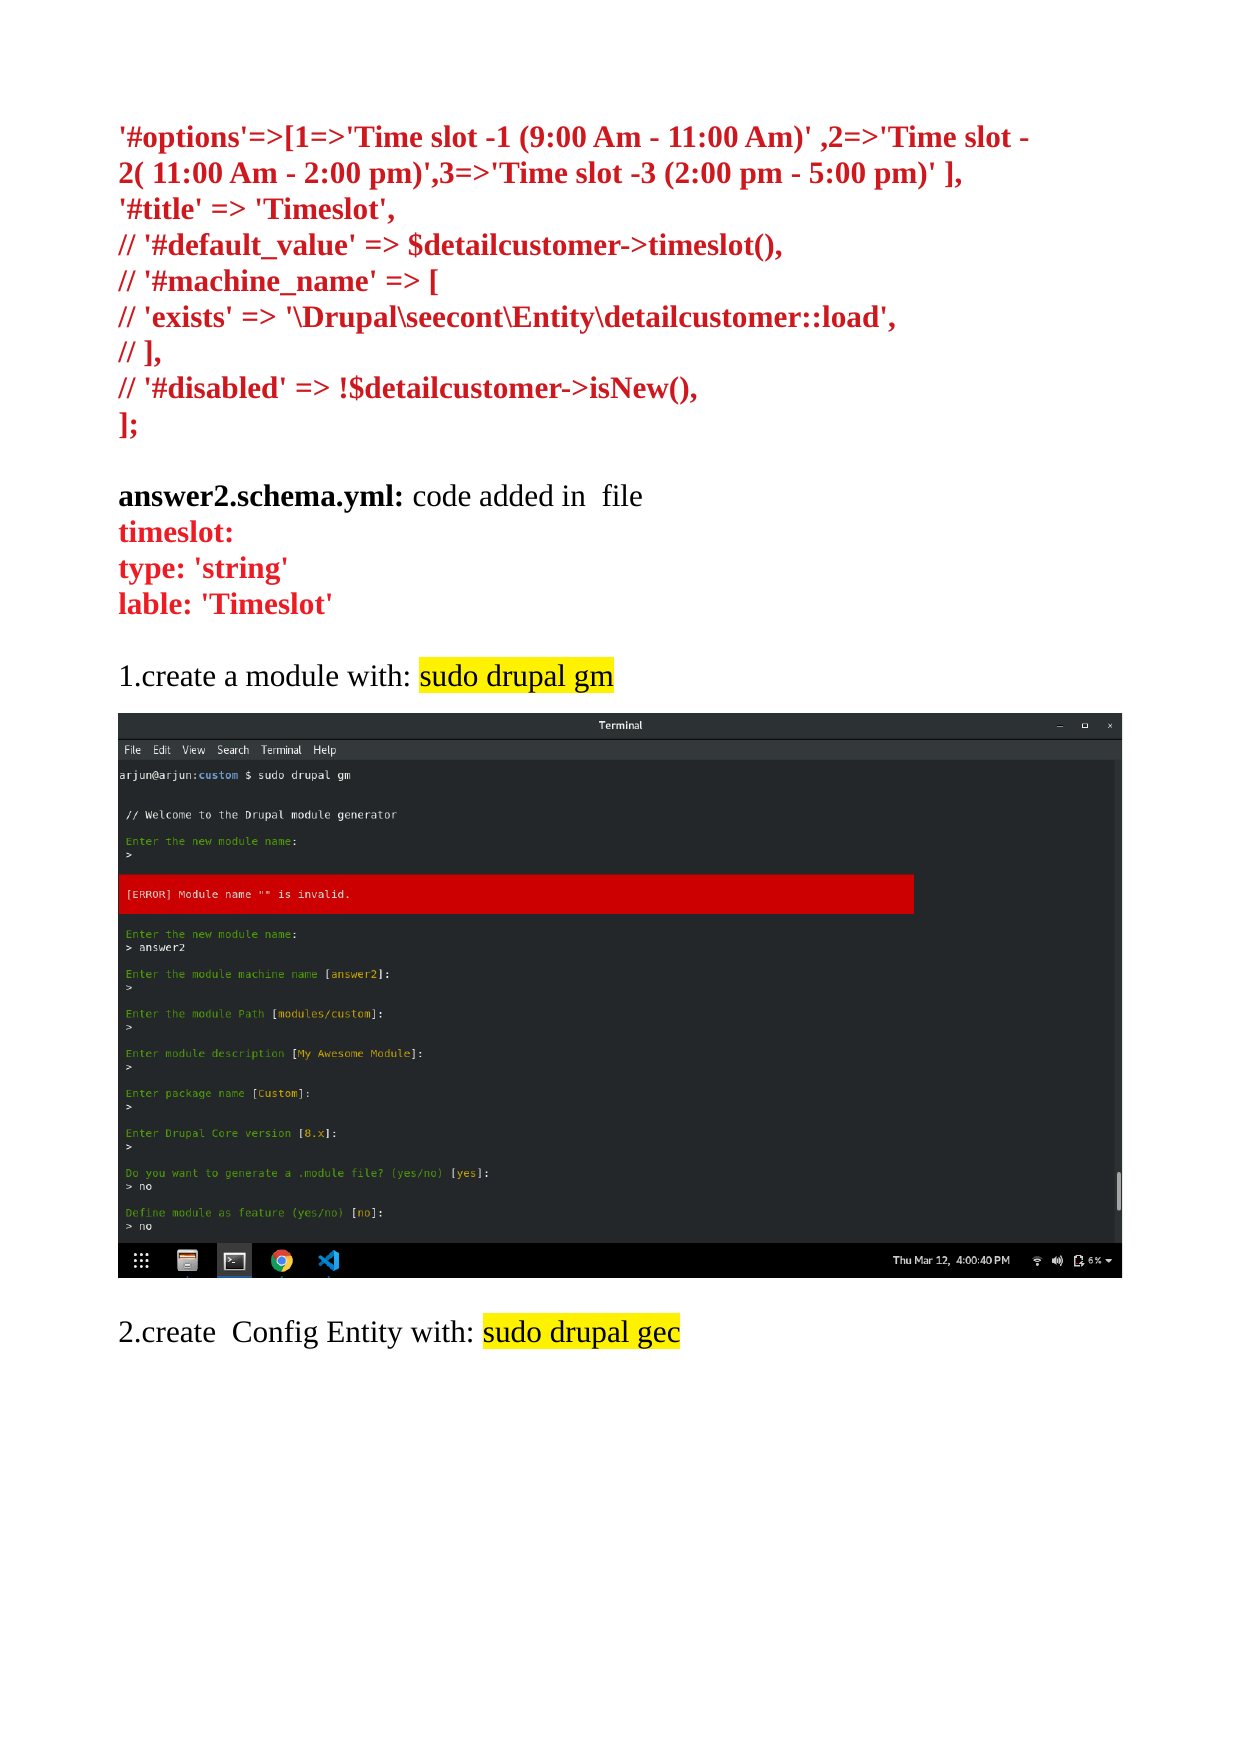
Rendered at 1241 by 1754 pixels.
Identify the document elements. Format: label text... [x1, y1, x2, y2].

text 2.create Config Entity with: sudo drupal gec [118, 1313, 1122, 1349]
picture [118, 713, 1123, 1278]
text 1.create a module with: sudo drupal gm [118, 657, 1122, 693]
text ]; [118, 406, 1122, 442]
text type: 'string' [118, 549, 1122, 585]
text // ], [118, 334, 1122, 370]
text timeslot: [118, 513, 1122, 549]
text '#options'=>[1=>'Time slot -1 (9:00 Am - 11:00 Am)' ,2=>'Time slot - 2( 11:00 Am - 2:00 pm)',3=>'Time slot -3 (2:00 pm - 5:00 pm)' ], [118, 118, 1122, 190]
text '#title' => 'Timeslot', [118, 190, 1122, 226]
text // 'exists' => '\Drupal\seecont\Entity\detailcustomer::load', [118, 298, 1122, 334]
text // '#default_value' => $detailcustomer->timeslot(), [118, 226, 1122, 262]
text // '#machine_name' => [ [118, 262, 1122, 298]
text // '#disabled' => !$detailcustomer->isNew(), [118, 370, 1122, 406]
text lable: 'Timeslot' [118, 585, 1122, 621]
text answer2.schema.yml: code added in file [118, 477, 1122, 513]
